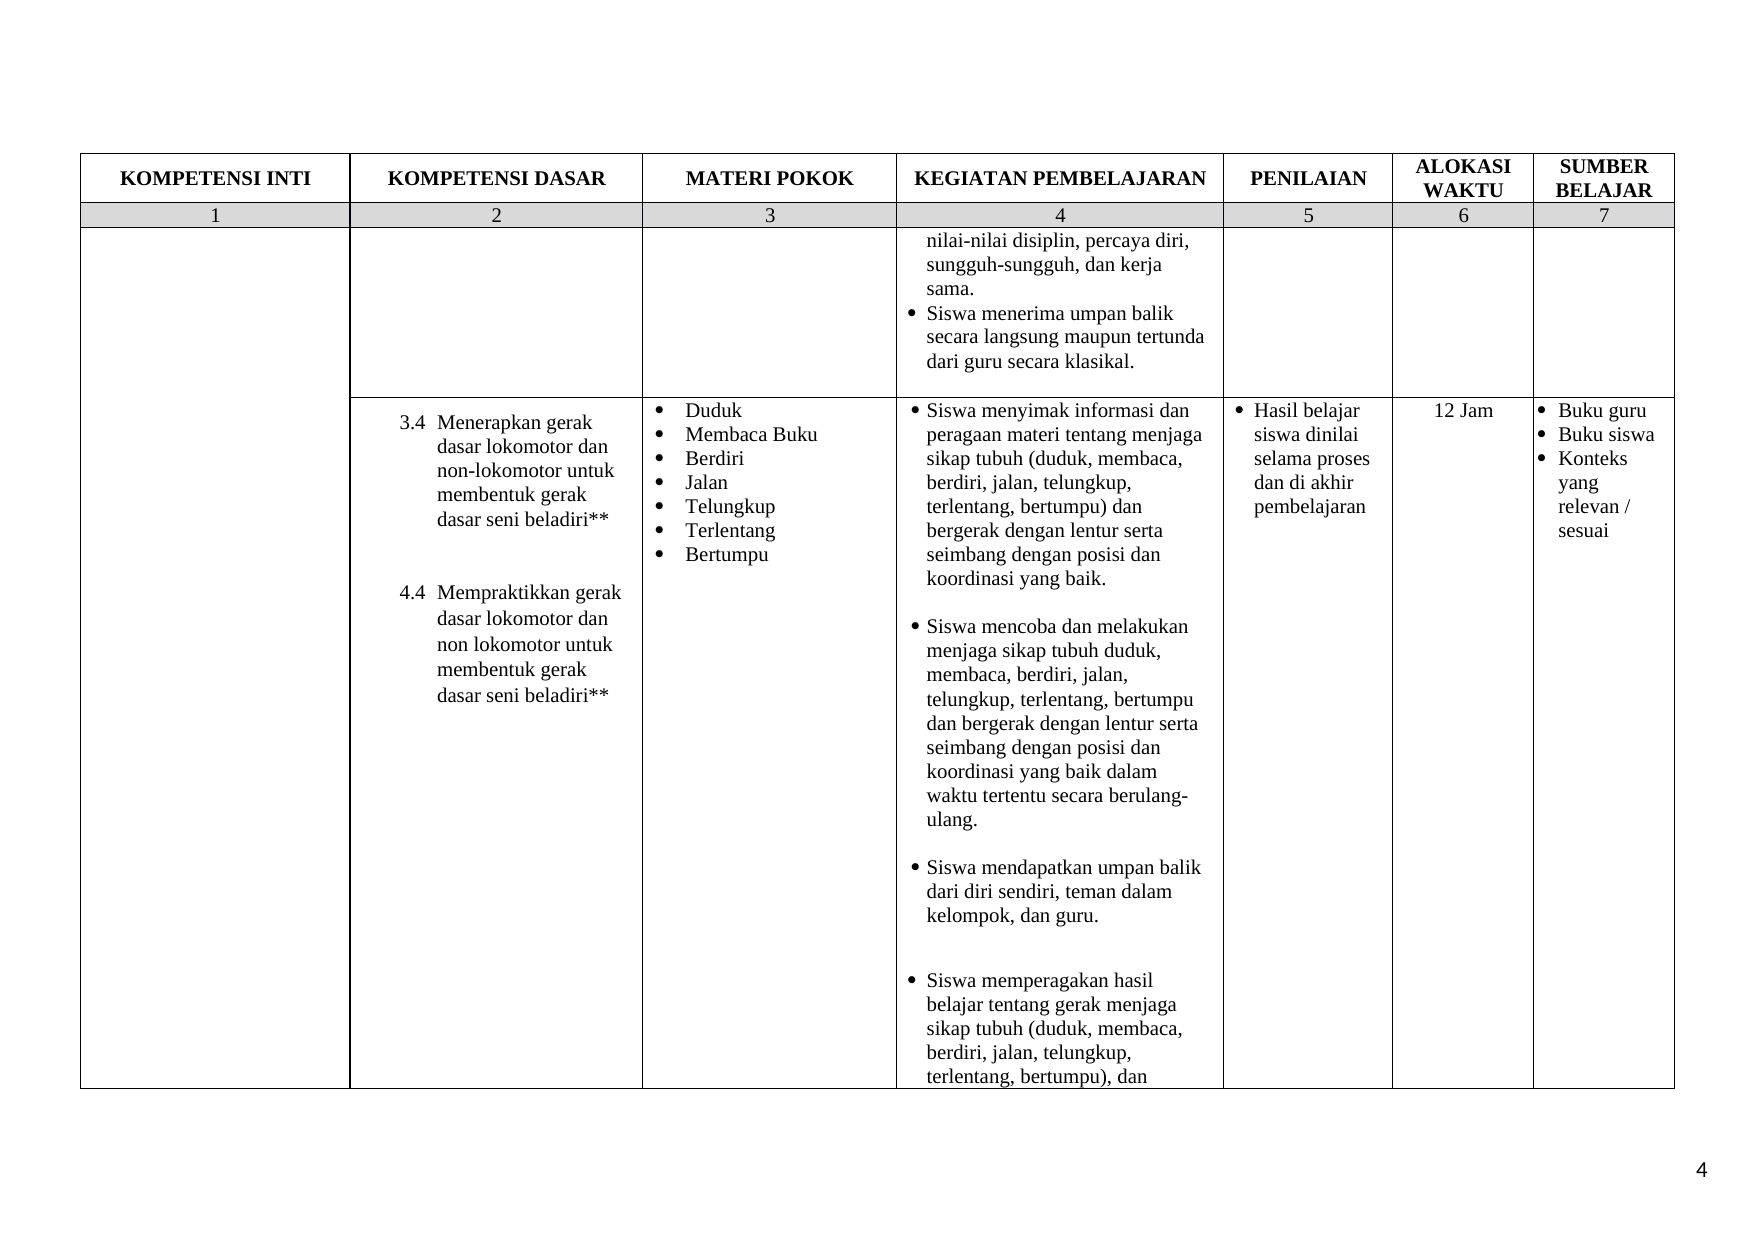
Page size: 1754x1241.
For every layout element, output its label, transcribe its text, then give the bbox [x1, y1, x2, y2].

table_cell 4 [897, 203, 1223, 227]
table_header SUMBER BELAJAR [1534, 154, 1674, 202]
table_cell [1224, 228, 1392, 397]
table_cell 12 Jam [1393, 398, 1533, 1088]
table_cell 3 [643, 203, 896, 227]
table_cell [81, 228, 349, 1088]
table_header KOMPETENSI INTI [81, 154, 349, 202]
table_header ALOKASI WAKTU [1393, 154, 1533, 202]
table_cell 7 [1534, 203, 1674, 227]
table_cell [351, 228, 642, 397]
table_cell 1 [81, 203, 349, 227]
table_header KOMPETENSI DASAR [351, 154, 642, 202]
table_header KEGIATAN PEMBELAJARAN [897, 154, 1223, 202]
table_cell 6 [1393, 203, 1533, 227]
table_header MATERI POKOK [643, 154, 896, 202]
table_cell [643, 228, 896, 397]
table_cell Siswa menyimak informasi dan peragaan materi tentang menjaga sikap tubuh (duduk, membaca, berdiri, jalan, telungkup, terlentang, bertumpu) dan bergerak dengan lentur serta seimbang dengan posisi dan koordinasi yang baik. Siswa mencoba dan melakukan menjaga sikap tubuh duduk, membaca, berdiri, jalan, telungkup, terlentang, bertumpu dan bergerak dengan lentur serta seimbang dengan posisi dan koordinasi yang baik dalam waktu tertentu secara berulang-ulang. Siswa mendapatkan umpan balik dari diri sendiri, teman dalam kelompok, dan guru. Siswa memperagakan hasil belajar tentang gerak menjaga sikap tubuh (duduk, membaca, berdiri, jalan, telungkup, terlentang, bertumpu), dan [897, 398, 1223, 1088]
table_cell 2 [351, 203, 642, 227]
table_cell Buku guru Buku siswa Konteks yang relevan / sesuai [1534, 398, 1674, 1088]
table_cell [1393, 228, 1533, 397]
table_cell nilai-nilai disiplin, percaya diri, sungguh-sungguh, dan kerja sama. Siswa menerima umpan balik secara langsung maupun tertunda dari guru secara klasikal. [897, 228, 1223, 397]
table_header PENILAIAN [1224, 154, 1392, 202]
table_cell Duduk Membaca Buku Berdiri Jalan Telungkup Terlentang Bertumpu [643, 398, 896, 1088]
table_cell Menerapkan gerak dasar lokomotor dan non-lokomotor untuk membentuk gerak dasar seni beladiri** Mempraktikkan gerak dasar lokomotor dan non lokomotor untuk membentuk gerak dasar seni beladiri** [351, 398, 642, 1088]
table_cell [1534, 228, 1674, 397]
table_cell Hasil belajar siswa dinilai selama proses dan di akhir pembelajaran [1224, 398, 1392, 1088]
table_cell 5 [1224, 203, 1392, 227]
